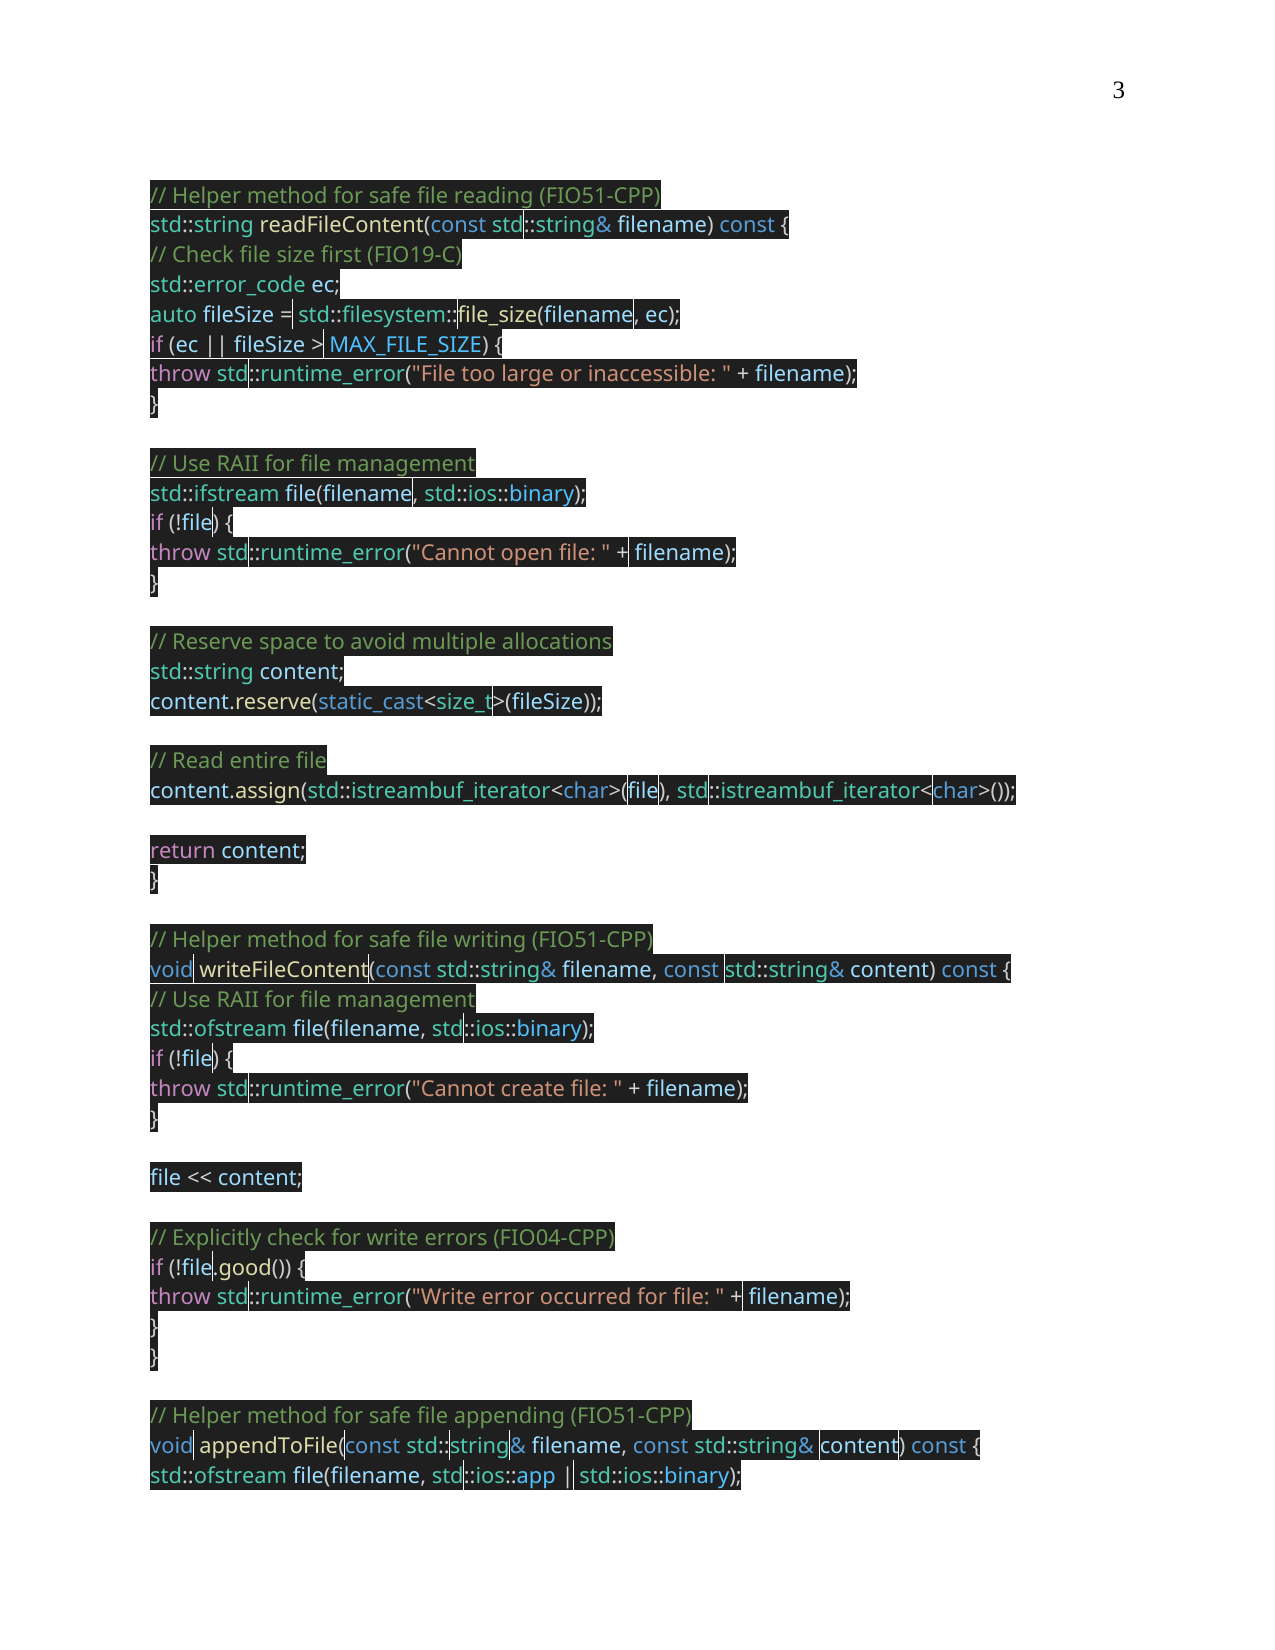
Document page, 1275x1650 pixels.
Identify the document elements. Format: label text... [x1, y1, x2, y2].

text void writeFileContent(const std::string& filename, const std::string& content) const { [150, 954, 1125, 983]
text std::ifstream file(filename, std::ios::binary); [150, 477, 1125, 507]
text } [150, 567, 1125, 597]
text auto fileSize = std::filesystem::file_size(filename, ec); [150, 299, 1125, 329]
text if (!file.good()) { [150, 1251, 1125, 1281]
text // Read entire file [150, 745, 1125, 775]
text content.reserve(static_cast<size_t>(fileSize)); [150, 686, 1125, 716]
text std::ofstream file(filename, std::ios::app | std::ios::binary); [150, 1460, 1125, 1490]
text void appendToFile(const std::string& filename, const std::string& content) const { [150, 1430, 1125, 1460]
text } [150, 388, 1125, 418]
text // Use RAII for file management [150, 983, 1125, 1013]
text std::ofstream file(filename, std::ios::binary); [150, 1013, 1125, 1043]
text } [150, 1103, 1125, 1132]
text throw std::runtime_error("File too large or inaccessible: " + filename); [150, 358, 1125, 388]
text throw std::runtime_error("Write error occurred for file: " + filename); [150, 1281, 1125, 1311]
text // Helper method for safe file appending (FIO51-CPP) [150, 1400, 1125, 1430]
text if (ec || fileSize > MAX_FILE_SIZE) { [150, 329, 1125, 358]
text // Helper method for safe file writing (FIO51-CPP) [150, 924, 1125, 954]
text } [150, 1311, 1125, 1341]
text // Helper method for safe file reading (FIO51-CPP) [150, 180, 1125, 209]
text } [150, 864, 1125, 894]
text std::string readFileContent(const std::string& filename) const { [150, 209, 1125, 239]
text } [150, 1341, 1125, 1371]
text throw std::runtime_error("Cannot create file: " + filename); [150, 1073, 1125, 1103]
text // Explicitly check for write errors (FIO04-CPP) [150, 1222, 1125, 1251]
text std::error_code ec; [150, 269, 1125, 299]
text content.assign(std::istreambuf_iterator<char>(file), std::istreambuf_iterator<char>()); [150, 775, 1125, 805]
text return content; [150, 835, 1125, 864]
text // Use RAII for file management [150, 448, 1125, 477]
text // Check file size first (FIO19-C) [150, 239, 1125, 269]
text if (!file) { [150, 507, 1125, 537]
text std::string content; [150, 656, 1125, 686]
text // Reserve space to avoid multiple allocations [150, 626, 1125, 656]
text file << content; [150, 1162, 1125, 1192]
text throw std::runtime_error("Cannot open file: " + filename); [150, 537, 1125, 567]
text if (!file) { [150, 1043, 1125, 1073]
